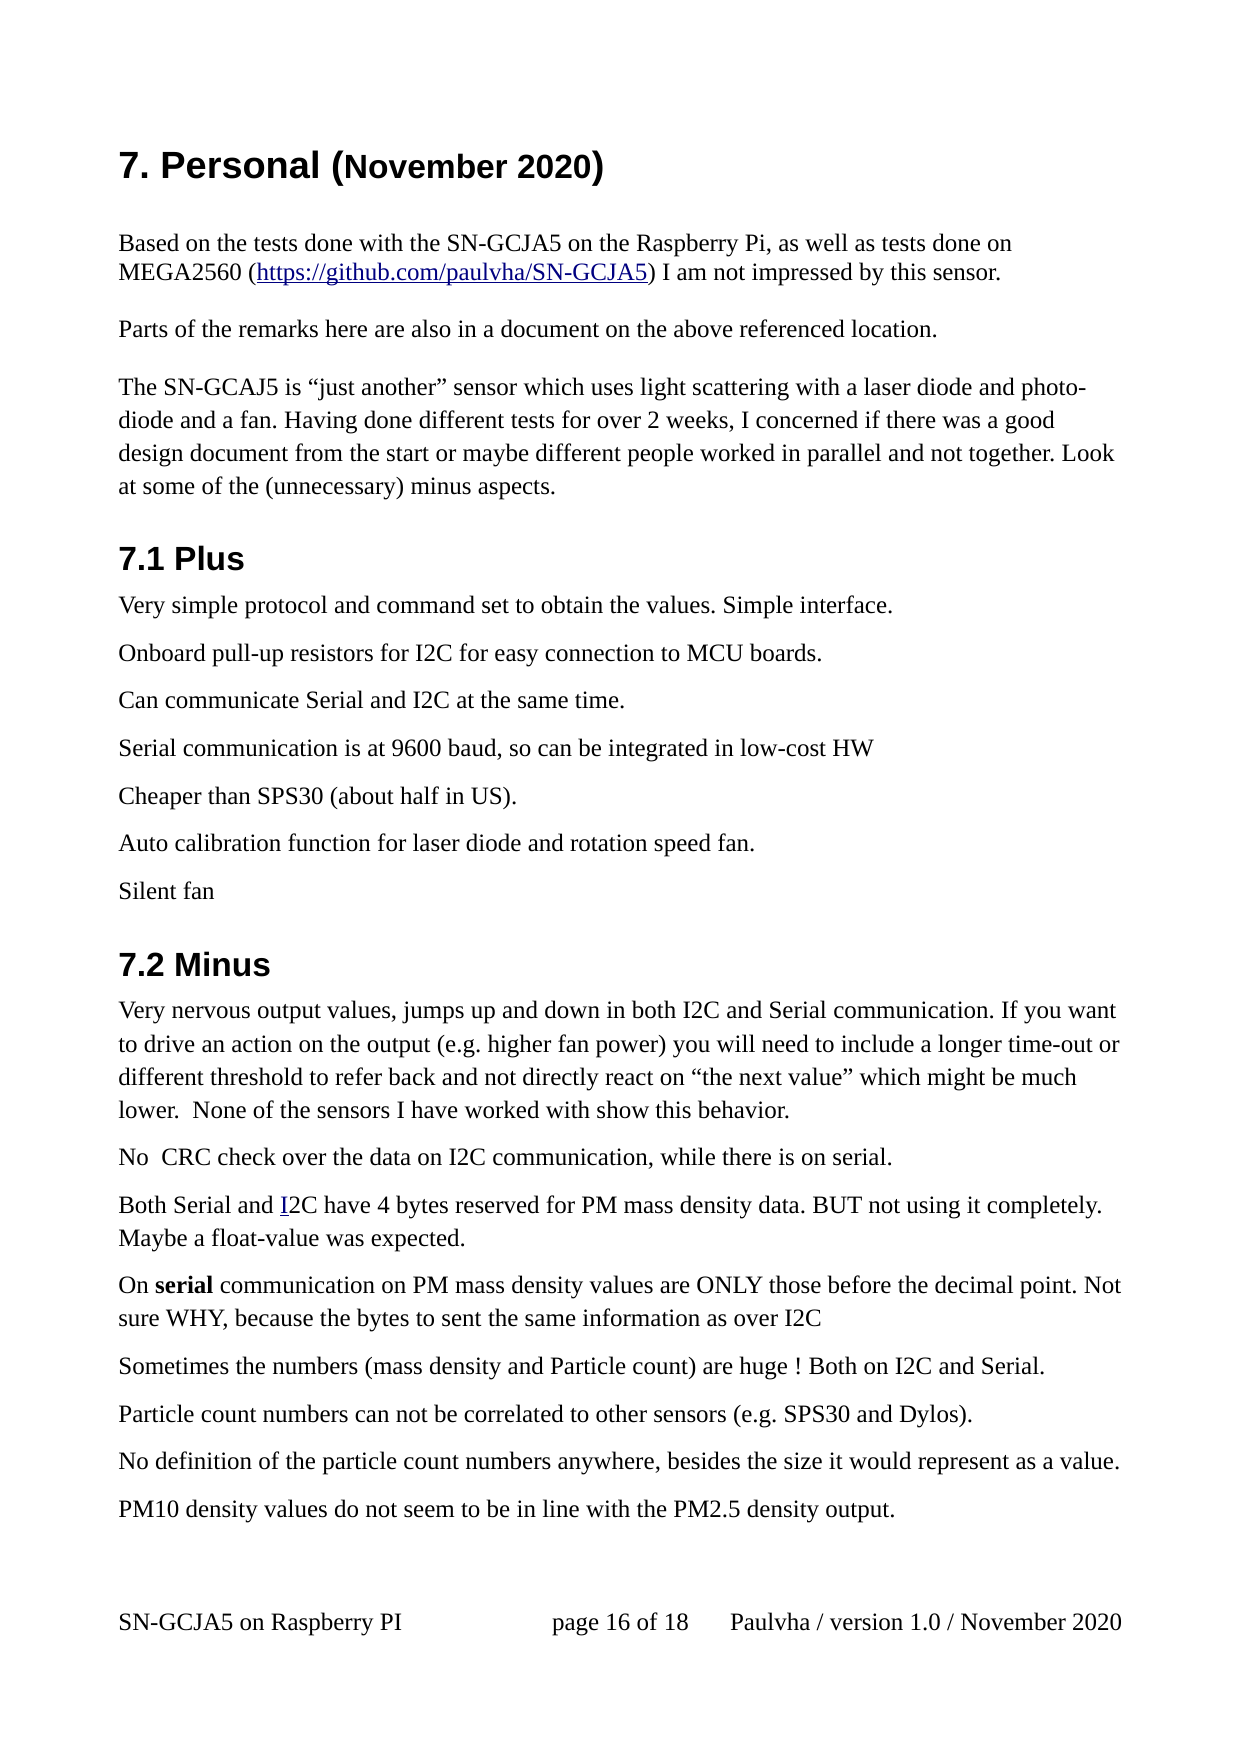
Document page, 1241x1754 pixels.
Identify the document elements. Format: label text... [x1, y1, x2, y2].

text Auto calibration function for laser diode and rotation speed fan. [118, 828, 1122, 857]
text On serial communication on PM mass density values are ONLY those before the decimal point. Not sure WHY, because the bytes to sent the same information as over I2C [118, 1271, 1122, 1332]
text Cheaper than SPS30 (about half in US). [118, 781, 1122, 809]
text Very nervous output values, jumps up and down in both I2C and Serial communication. If you want to drive an action on the output (e.g. higher fan power) you will need to include a longer time-out or different threshold to refer back and not directly react on “the next value” which might be much lower. None of the sensors I have worked with show this behavior. [118, 996, 1122, 1123]
text Sometimes the numbers (mass density and Particle count) are huge ! Both on I2C and Serial. [118, 1351, 1122, 1380]
text No definition of the particle count numbers anywhere, besides the size it would represent as a value. [118, 1446, 1122, 1475]
text Parts of the remarks here are also in a document on the above referenced location. [118, 314, 1122, 343]
text No CRC check over the data on I2C communication, while there is on serial. [118, 1142, 1122, 1171]
subtitle 7.1 Plus [118, 539, 1122, 578]
text Serial communication is at 9600 baud, so can be integrated in low-cost HW [118, 733, 1122, 762]
text PM10 density values do not seem to be in line with the PM2.5 density output. [118, 1494, 1122, 1523]
text Particle count numbers can not be correlated to other sensors (e.g. SPS30 and Dylos). [118, 1399, 1122, 1427]
text Silent fan [118, 876, 1122, 905]
text Both Serial and I2C have 4 bytes reserved for PM mass density data. BUT not using it completely. Maybe a float-value was expected. [118, 1190, 1122, 1252]
subtitle 7. Personal (November 2020) [118, 143, 1122, 187]
text Based on the tests done with the SN-GCJA5 on the Raspberry Pi, as well as tests done on MEGA2560 (https://github.com/paulvha/SN-GCJA5) I am not impressed by this sensor. [118, 228, 1122, 286]
text Very simple protocol and command set to obtain the values. Simple interface. [118, 590, 1122, 619]
text Onboard pull-up resistors for I2C for easy connection to MCU boards. [118, 638, 1122, 667]
text Can communicate Serial and I2C at the same time. [118, 686, 1122, 714]
text The SN-GCAJ5 is “just another” sensor which uses light scattering with a laser diode and photo-diode and a fan. Having done different tests for over 2 weeks, I concerned if there was a good design document from the start or maybe different people worked in parallel and not together. Look at some of the (unnecessary) minus aspects. [118, 372, 1122, 499]
subtitle 7.2 Minus [118, 944, 1122, 983]
